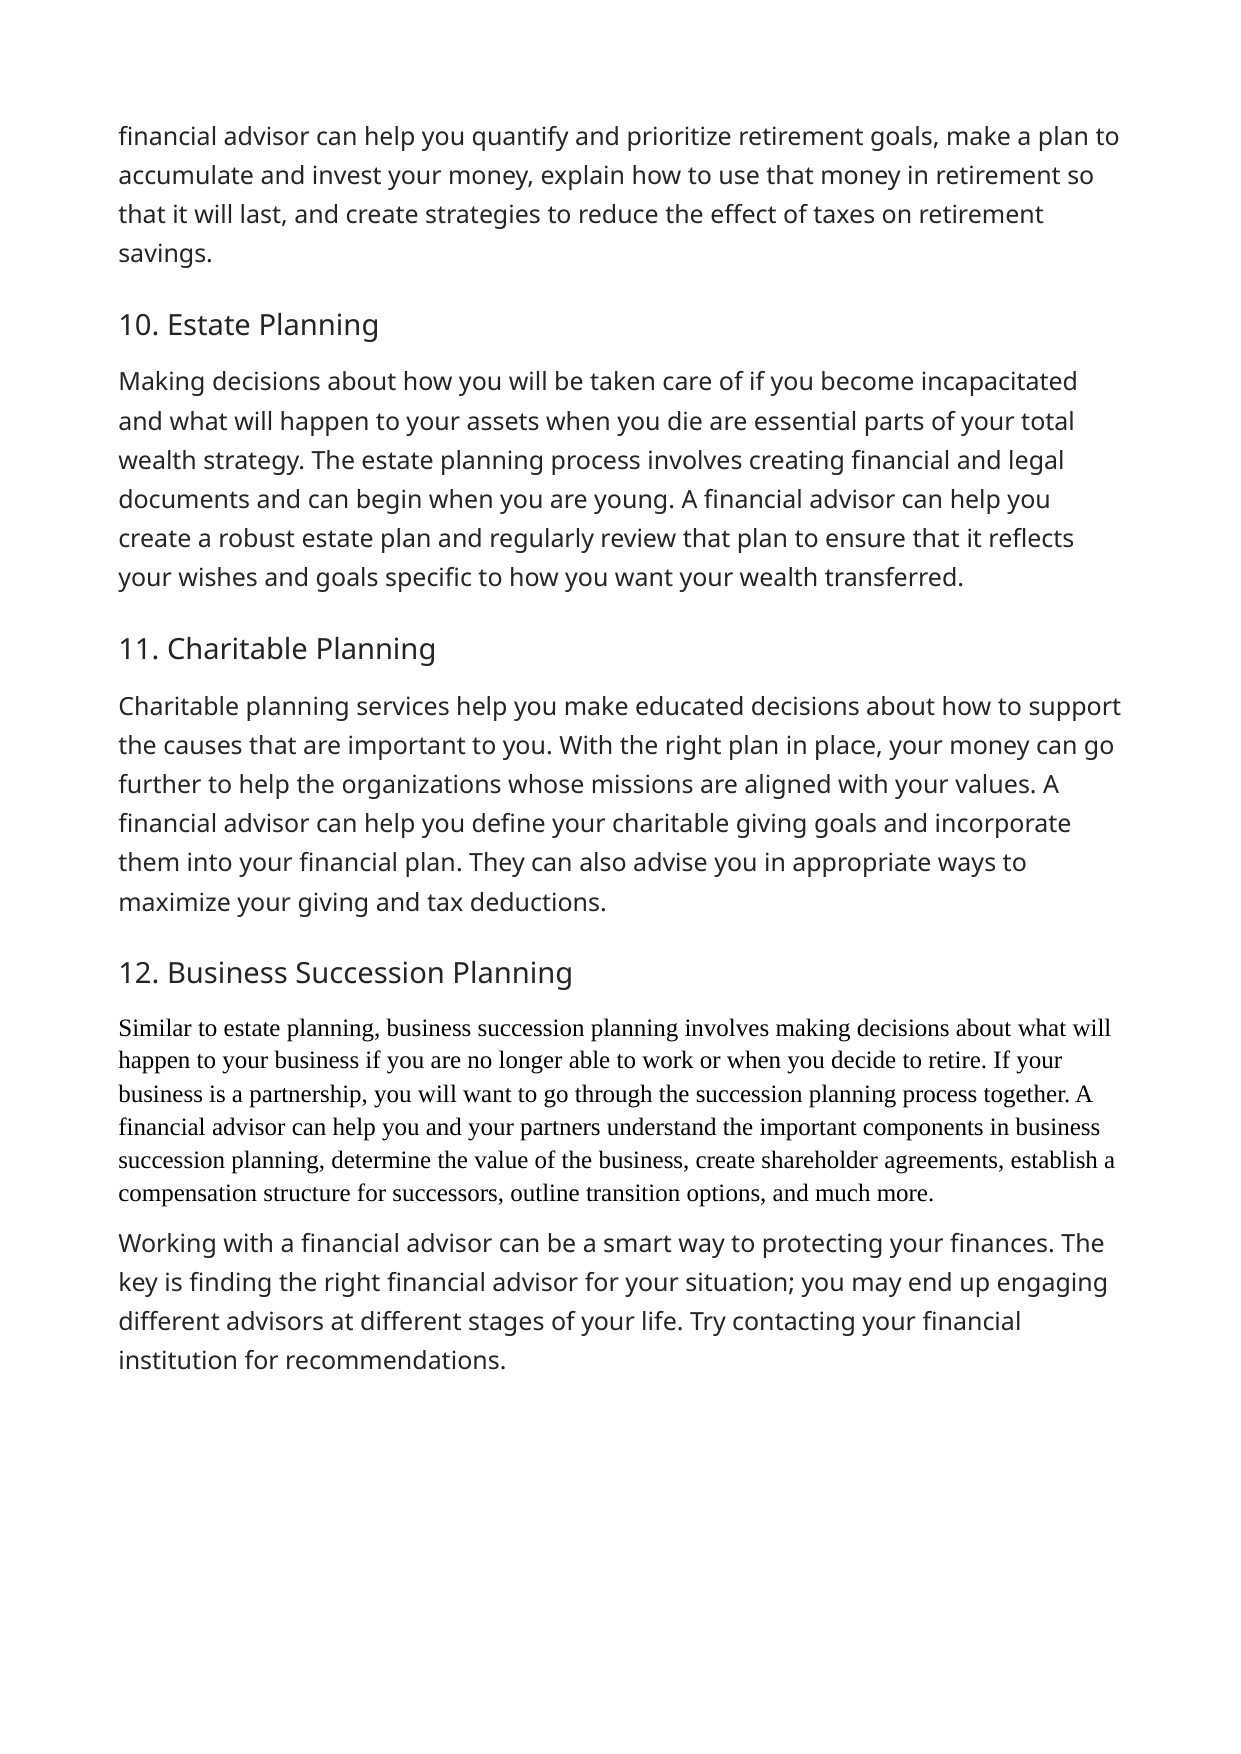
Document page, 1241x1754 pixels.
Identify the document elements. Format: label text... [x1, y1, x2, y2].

text Similar to estate planning, business succession planning involves making decisions about what will happen to your business if you are no longer able to work or when you decide to retire. If your business is a partnership, you will want to go through the succession planning process together. A financial advisor can help you and your partners understand the important components in business succession planning, determine the value of the business, create shareholder agreements, establish a compensation structure for successors, outline transition options, and much more. [118, 1013, 1122, 1206]
subtitle 10. Estate Planning [118, 304, 1122, 344]
text Charitable planning services help you make educated decisions about how to support the causes that are important to you. With the right plan in place, your money can go further to help the organizations whose missions are aligned with your values. A financial advisor can help you define your charitable giving goals and incorporate them into your financial plan. They can also advise you in appropriate ways to maximize your giving and tax deductions. [118, 688, 1122, 918]
subtitle 12. Business Succession Planning [118, 952, 1122, 992]
text Working with a financial advisor can be a smart way to protecting your finances. The key is finding the right financial advisor for your situation; you may end up engaging different advisors at different stages of your life. Try contacting your financial institution for recommendations. [118, 1225, 1122, 1377]
subtitle 11. Charitable Planning [118, 628, 1122, 668]
text financial advisor can help you quantify and prioritize retirement goals, make a plan to accumulate and invest your money, explain how to use that money in retirement so that it will last, and create strategies to reduce the effect of taxes on retirement savings. [118, 118, 1122, 270]
text Making decisions about how you will be taken care of if you become incapacitated and what will happen to your assets when you die are essential parts of your total wealth strategy. The estate planning process involves creating financial and legal documents and can begin when you are young. A financial advisor can help you create a robust estate plan and regularly review that plan to ensure that it reflects your wishes and goals specific to how you want your wealth transferred. [118, 364, 1122, 594]
